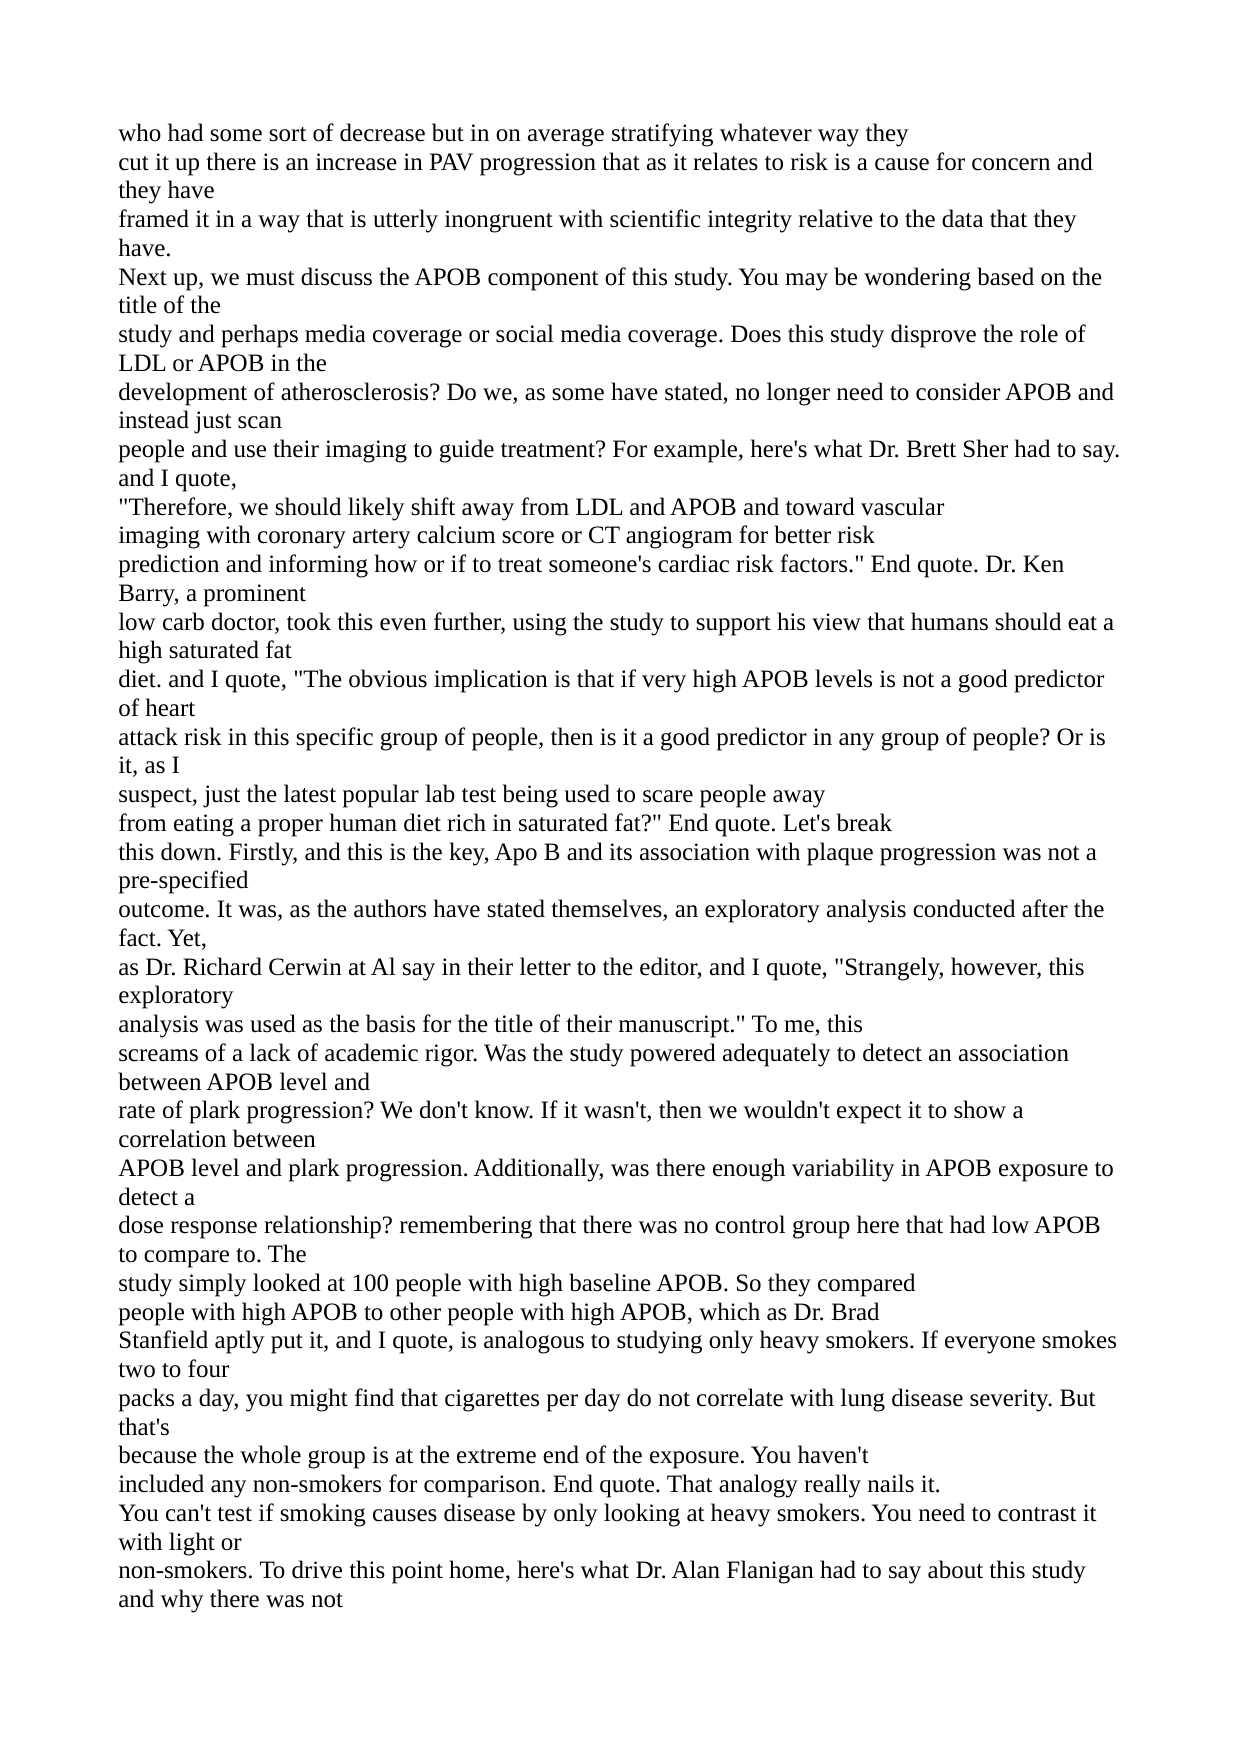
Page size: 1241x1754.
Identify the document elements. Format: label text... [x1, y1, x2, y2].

text cut it up there is an increase in PAV progression that as it relates to risk is a cause for concern and they have [118, 147, 1122, 204]
text screams of a lack of academic rigor. Was the study powered adequately to detect an association between APOB level and [118, 1038, 1122, 1096]
text "Therefore, we should likely shift away from LDL and APOB and toward vascular [118, 492, 1122, 521]
text as Dr. Richard Cerwin at Al say in their letter to the editor, and I quote, "Strangely, however, this exploratory [118, 952, 1122, 1009]
text prediction and informing how or if to treat someone's cardiac risk factors." End quote. Dr. Ken Barry, a prominent [118, 549, 1122, 607]
text outcome. It was, as the authors have stated themselves, an exploratory analysis conducted after the fact. Yet, [118, 894, 1122, 952]
text attack risk in this specific group of people, then is it a good predictor in any group of people? Or is it, as I [118, 722, 1122, 779]
text included any non-smokers for comparison. End quote. That analogy really nails it. [118, 1469, 1122, 1498]
text imaging with coronary artery calcium score or CT angiogram for better risk [118, 521, 1122, 549]
text this down. Firstly, and this is the key, Apo B and its association with plaque progression was not a pre-specified [118, 837, 1122, 894]
text non-smokers. To drive this point home, here's what Dr. Alan Flanigan had to say about this study and why there was not [118, 1556, 1122, 1613]
text rate of plark progression? We don't know. If it wasn't, then we wouldn't expect it to show a correlation between [118, 1096, 1122, 1153]
text Stanfield aptly put it, and I quote, is analogous to studying only heavy smokers. If everyone smokes two to four [118, 1326, 1122, 1383]
text packs a day, you might find that cigarettes per day do not correlate with lung disease severity. But that's [118, 1383, 1122, 1441]
text Next up, we must discuss the APOB component of this study. You may be wondering based on the title of the [118, 262, 1122, 319]
text because the whole group is at the extreme end of the exposure. You haven't [118, 1441, 1122, 1469]
text people with high APOB to other people with high APOB, which as Dr. Brad [118, 1297, 1122, 1326]
text low carb doctor, took this even further, using the study to support his view that humans should eat a high saturated fat [118, 607, 1122, 664]
text framed it in a way that is utterly inongruent with scientific integrity relative to the data that they have. [118, 204, 1122, 262]
text You can't test if smoking causes disease by only looking at heavy smokers. You need to contrast it with light or [118, 1498, 1122, 1556]
text suspect, just the latest popular lab test being used to scare people away [118, 779, 1122, 808]
text development of atherosclerosis? Do we, as some have stated, no longer need to consider APOB and instead just scan [118, 377, 1122, 434]
text dose response relationship? remembering that there was no control group here that had low APOB to compare to. The [118, 1211, 1122, 1268]
text people and use their imaging to guide treatment? For example, here's what Dr. Brett Sher had to say. and I quote, [118, 434, 1122, 492]
text study simply looked at 100 people with high baseline APOB. So they compared [118, 1268, 1122, 1297]
text who had some sort of decrease but in on average stratifying whatever way they [118, 118, 1122, 147]
text from eating a proper human diet rich in saturated fat?" End quote. Let's break [118, 808, 1122, 837]
text study and perhaps media coverage or social media coverage. Does this study disprove the role of LDL or APOB in the [118, 319, 1122, 377]
text diet. and I quote, "The obvious implication is that if very high APOB levels is not a good predictor of heart [118, 664, 1122, 722]
text analysis was used as the basis for the title of their manuscript." To me, this [118, 1009, 1122, 1038]
text APOB level and plark progression. Additionally, was there enough variability in APOB exposure to detect a [118, 1153, 1122, 1211]
